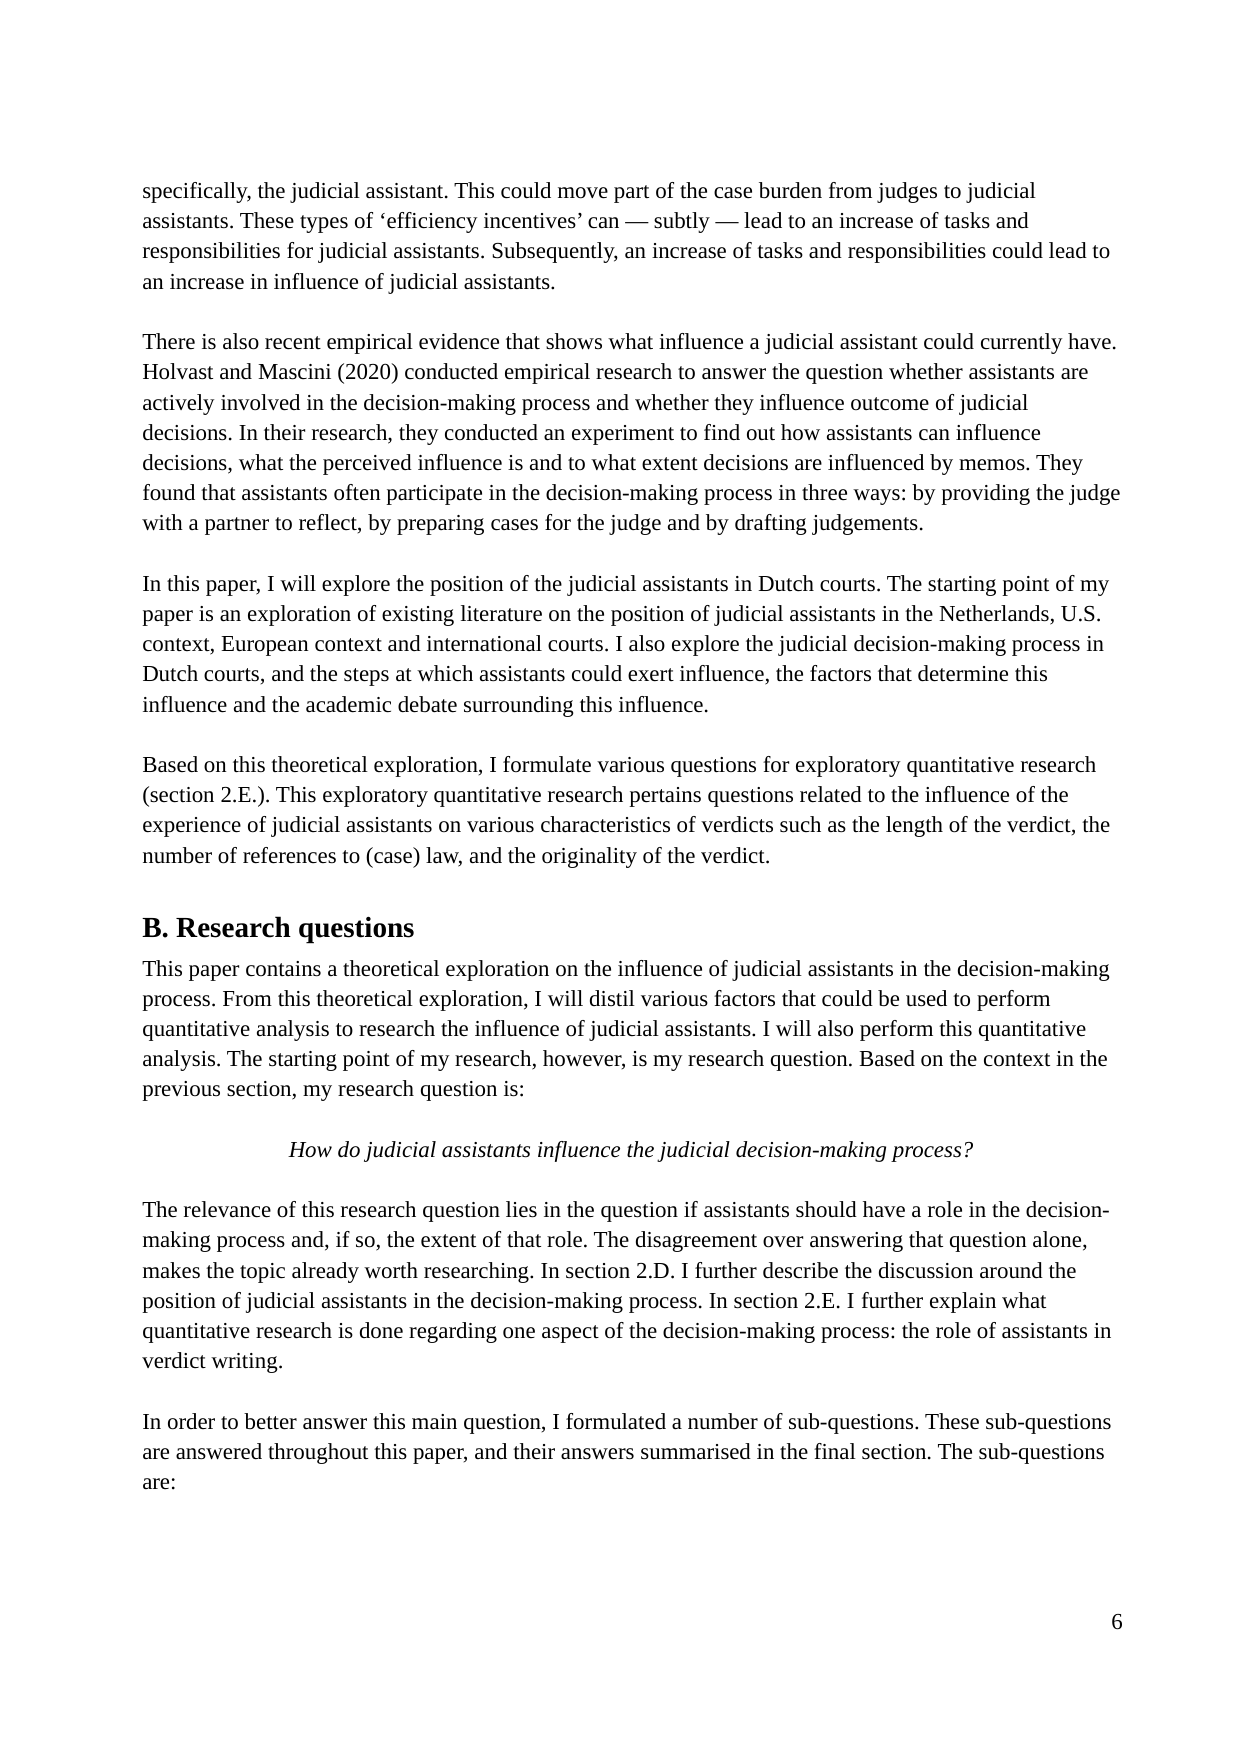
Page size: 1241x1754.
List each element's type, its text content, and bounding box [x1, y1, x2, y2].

subtitle B. Research questions [142, 910, 1122, 944]
text Based on this theoretical exploration, I formulate various questions for exploratory quantitative research (section 2.E.). This exploratory quantitative research pertains questions related to the influence of the experience of judicial assistants on various characteristics of verdicts such as the length of the verdict, the number of references to (case) law, and the originality of the verdict. [142, 751, 1122, 868]
text The relevance of this research question lies in the question if assistants should have a role in the decision-making process and, if so, the extent of that role. The disagreement over answering that question alone, makes the topic already worth researching. In section 2.D. I further describe the discussion around the position of judicial assistants in the decision-making process. In section 2.E. I further explain what quantitative research is done regarding one aspect of the decision-making process: the role of assistants in verdict writing. [142, 1166, 1122, 1374]
text How do judicial assistants influence the judicial decision-making process? [142, 1136, 1122, 1162]
text specifically, the judicial assistant. This could move part of the case burden from judges to judicial assistants. These types of ‘efficiency incentives’ can — subtly — lead to an increase of tasks and responsibilities for judicial assistants. Subsequently, an increase of tasks and responsibilities could lead to an increase in influence of judicial assistants. [142, 177, 1122, 294]
text There is also recent empirical evidence that shows what influence a judicial assistant could currently have. Holvast and Mascini (2020) conducted empirical research to answer the question whether assistants are actively involved in the decision-making process and whether they influence outcome of judicial decisions. In their research, they conducted an experiment to find out how assistants can influence decisions, what the perceived influence is and to what extent decisions are influenced by memos. They found that assistants often participate in the decision-making process in three ways: by providing the judge with a partner to reflect, by preparing cases for the judge and by drafting judgements. [142, 328, 1122, 536]
text In order to better answer this main question, I formulated a number of sub-questions. These sub-questions are answered throughout this paper, and their answers summarised in the final section. The sub-questions are: [142, 1408, 1122, 1494]
text This paper contains a theoretical exploration on the influence of judicial assistants in the decision-making process. From this theoretical exploration, I will distil various factors that could be used to perform quantitative analysis to research the influence of judicial assistants. I will also perform this quantitative analysis. The starting point of my research, however, is my research question. Based on the context in the previous section, my research question is: [142, 955, 1122, 1102]
text In this paper, I will explore the position of the judicial assistants in Dutch courts. The starting point of my paper is an exploration of existing literature on the position of judicial assistants in the Netherlands, U.S. context, European context and international courts. I also explore the judicial decision-making process in Dutch courts, and the steps at which assistants could exert influence, the factors that determine this influence and the academic debate surrounding this influence. [142, 570, 1122, 717]
